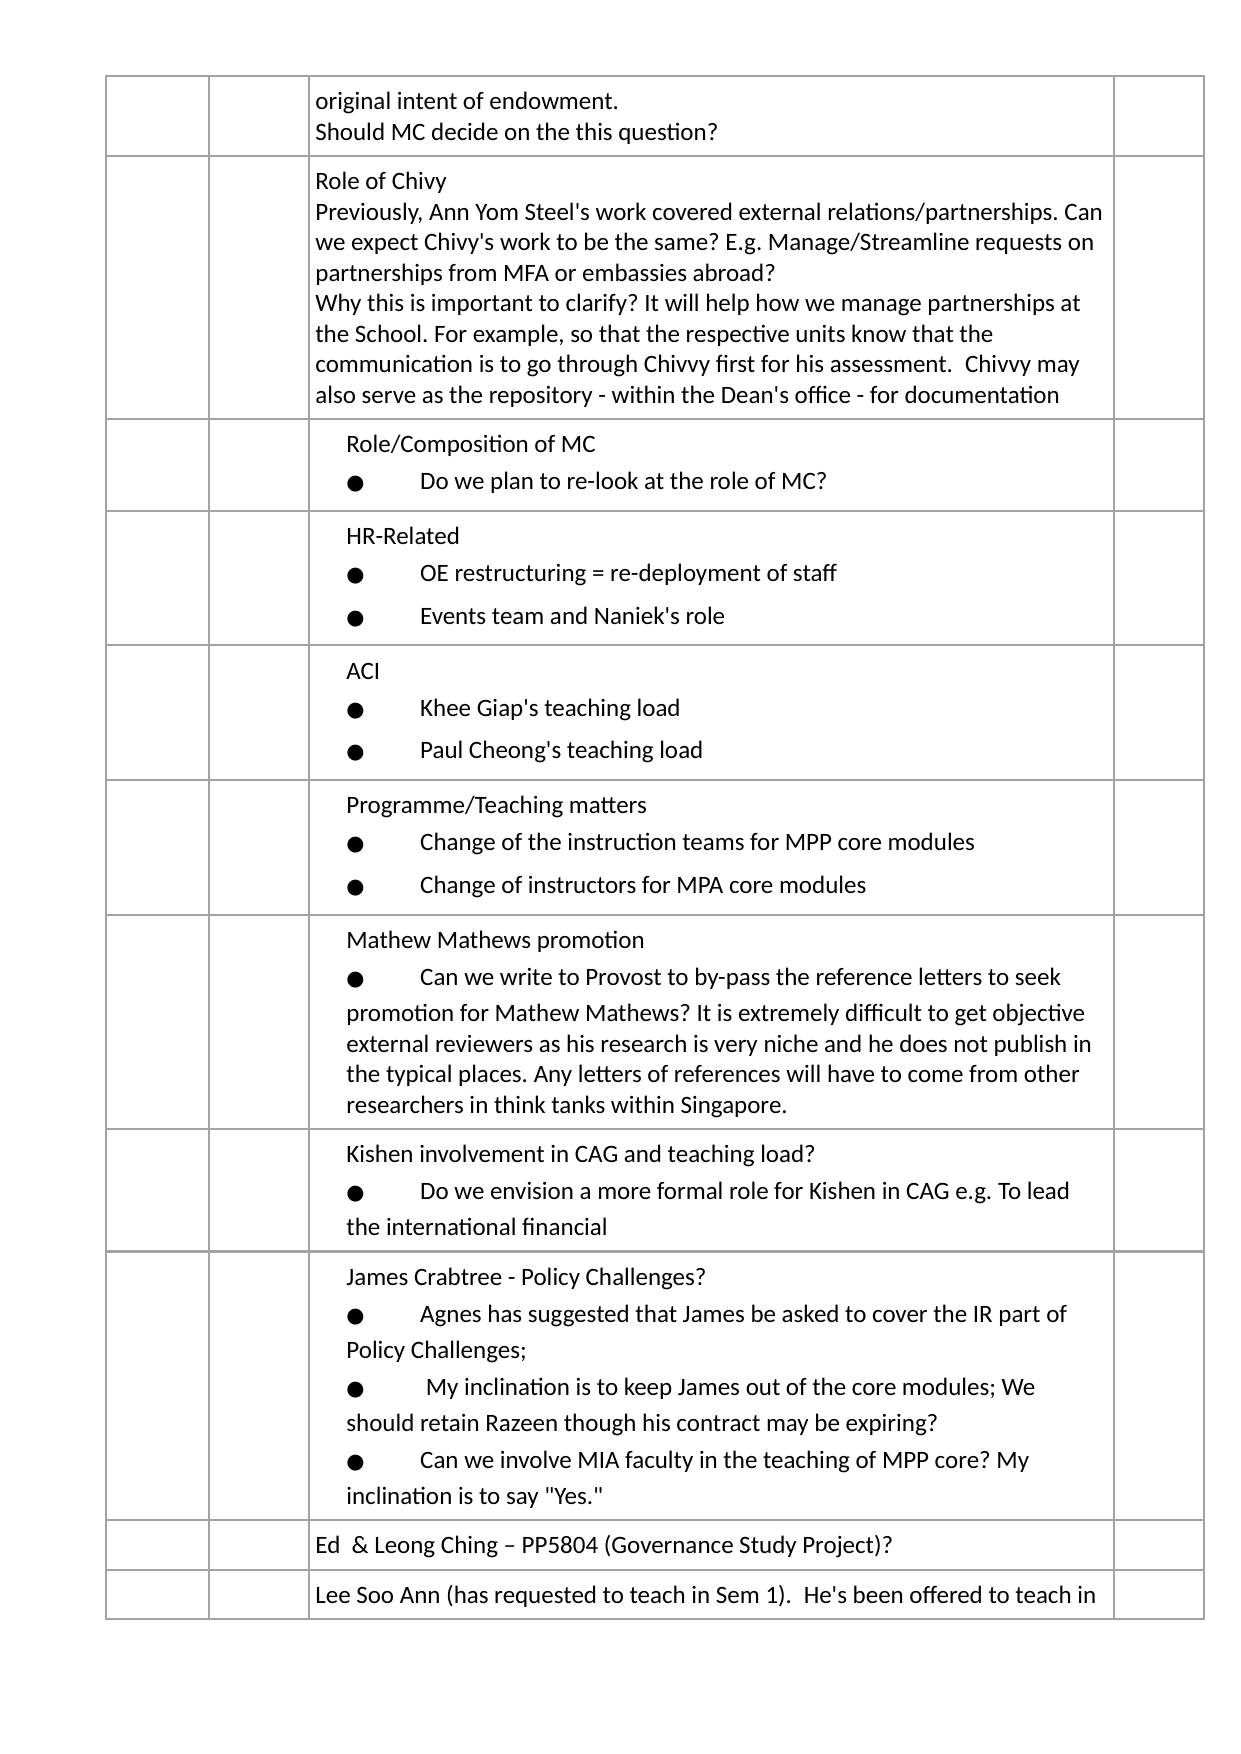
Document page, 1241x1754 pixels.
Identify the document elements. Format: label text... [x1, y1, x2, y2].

table_cell [210, 781, 308, 914]
table_cell [1115, 157, 1203, 418]
table_cell [107, 1521, 208, 1568]
table_cell [107, 646, 208, 779]
table_cell [210, 77, 308, 155]
table_cell Kishen involvement in CAG and teaching load? Do we envision a more formal role for Kishen in CAG e.g. To lead the international financial [310, 1130, 1113, 1250]
table_cell [107, 77, 208, 155]
table_cell [210, 1521, 308, 1568]
table_cell [107, 1571, 208, 1618]
table_cell [1115, 1253, 1203, 1519]
table_cell [1115, 646, 1203, 779]
table_cell [107, 512, 208, 644]
table_cell [210, 646, 308, 779]
table_cell [210, 1253, 308, 1519]
table_cell [1115, 1130, 1203, 1250]
table_cell [107, 157, 208, 418]
table_cell [107, 781, 208, 914]
table_cell Lee Soo Ann (has requested to teach in Sem 1). He's been offered to teach in [310, 1571, 1113, 1618]
table_cell ACI Khee Giap's teaching load Paul Cheong's teaching load [310, 646, 1113, 779]
table_cell [1115, 512, 1203, 644]
table_cell [210, 512, 308, 644]
table_cell Programme/Teaching matters Change of the instruction teams for MPP core modules Change of instructors for MPA core modules [310, 781, 1113, 914]
table_cell [107, 420, 208, 510]
table_cell Role of Chivy Previously, Ann Yom Steel's work covered external relations/partnerships. Can we expect Chivy's work to be the same? E.g. Manage/Streamline requests on partnerships from MFA or embassies abroad? Why this is important to clarify? It will help how we manage partnerships at the School. For example, so that the respective units know that the communication is to go through Chivvy first for his assessment. Chivvy may also serve as the repository - within the Dean's office - for documentation [310, 157, 1113, 418]
table_cell Mathew Mathews promotion Can we write to Provost to by-pass the reference letters to seek promotion for Mathew Mathews? It is extremely difficult to get objective external reviewers as his research is very niche and he does not publish in the typical places. Any letters of references will have to come from other researchers in think tanks within Singapore. [310, 916, 1113, 1128]
table_cell [1115, 1521, 1203, 1568]
table_cell [210, 1130, 308, 1250]
table_cell [210, 1571, 308, 1618]
table_cell [1115, 420, 1203, 510]
table_cell Role/Composition of MC Do we plan to re-look at the role of MC? [310, 420, 1113, 510]
table_cell HR-Related OE restructuring = re-deployment of staff Events team and Naniek's role [310, 512, 1113, 644]
table_cell [107, 1130, 208, 1250]
table_cell [107, 1253, 208, 1519]
table_cell [210, 916, 308, 1128]
table_cell [1115, 916, 1203, 1128]
table_cell [1115, 781, 1203, 914]
table_cell Ed & Leong Ching – PP5804 (Governance Study Project)? [310, 1521, 1113, 1568]
table_cell [210, 420, 308, 510]
table_cell [1115, 1571, 1203, 1618]
table_cell [1115, 77, 1203, 155]
table_cell [107, 916, 208, 1128]
table_cell James Crabtree - Policy Challenges? Agnes has suggested that James be asked to cover the IR part of Policy Challenges; My inclination is to keep James out of the core modules; We should retain Razeen though his contract may be expiring? Can we involve MIA faculty in the teaching of MPP core? My inclination is to say "Yes." [310, 1253, 1113, 1519]
table_cell original intent of endowment. Should MC decide on the this question? [310, 77, 1113, 155]
table_cell [210, 157, 308, 418]
